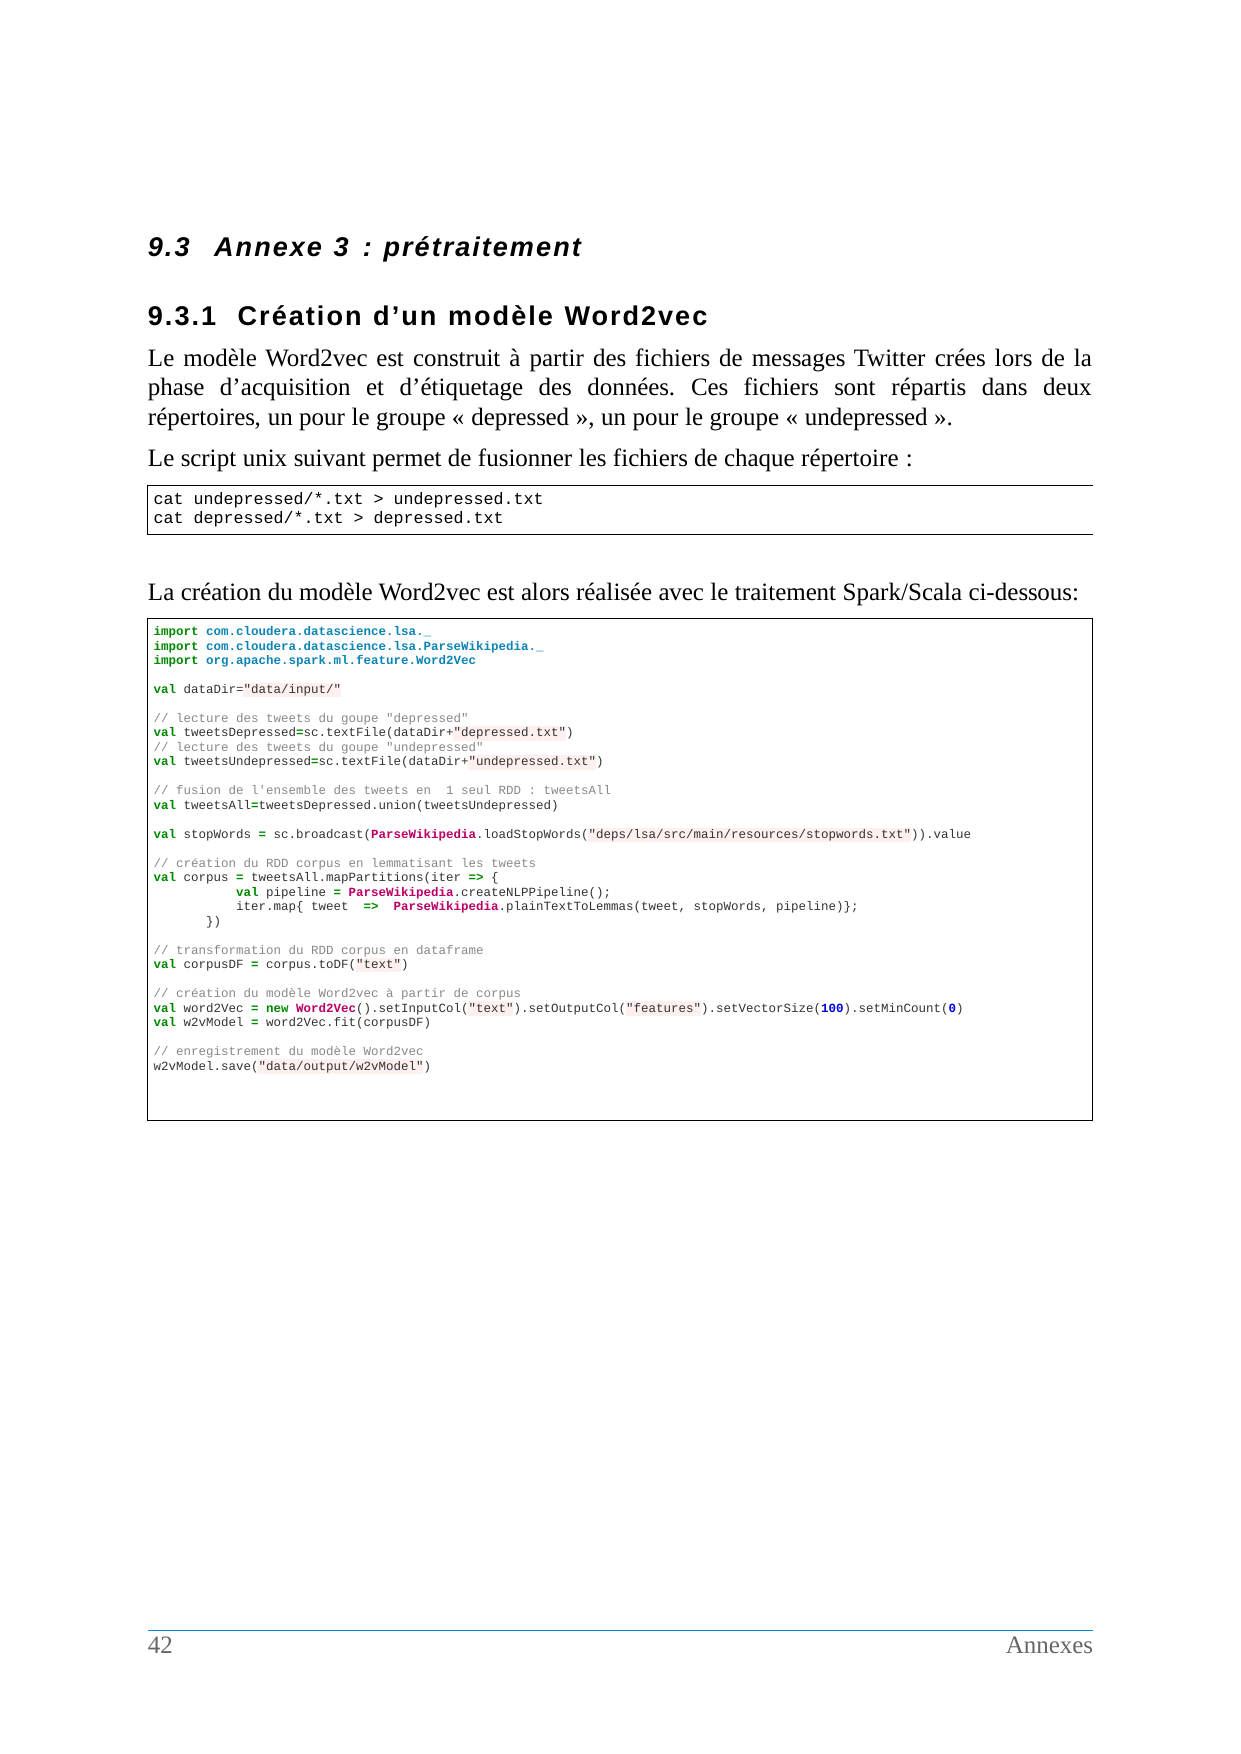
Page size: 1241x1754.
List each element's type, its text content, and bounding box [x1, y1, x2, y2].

table_header import com.cloudera.datascience.lsa._ import com.cloudera.datascience.lsa.ParseWikipedia._ import org.apache.spark.ml.feature.Word2Vec val dataDir="data/input/" // lecture des tweets du goupe "depressed" val tweetsDepressed=sc.textFile(dataDir+"depressed.txt") // lecture des tweets du goupe "undepressed" val tweetsUndepressed=sc.textFile(dataDir+"undepressed.txt") // fusion de l'ensemble des tweets en 1 seul RDD : tweetsAll val tweetsAll=tweetsDepressed.union(tweetsUndepressed) val stopWords = sc.broadcast(ParseWikipedia.loadStopWords("deps/lsa/src/main/resources/stopwords.txt")).value // création du RDD corpus en lemmatisant les tweets val corpus = tweetsAll.mapPartitions(iter => { val pipeline = ParseWikipedia.createNLPPipeline(); iter.map{ tweet => ParseWikipedia.plainTextToLemmas(tweet, stopWords, pipeline)}; }) // transformation du RDD corpus en dataframe val corpusDF = corpus.toDF("text") // création du modèle Word2vec à partir de corpus val word2Vec = new Word2Vec().setInputCol("text").setOutputCol("features").setVectorSize(100).setMinCount(0) val w2vModel = word2Vec.fit(corpusDF) // enregistrement du modèle Word2vec w2vModel.save("data/output/w2vModel") [148, 619, 1092, 1120]
subtitle Annexe 3 : prétraitement [148, 231, 1093, 262]
text La création du modèle Word2vec est alors réalisée avec le traitement Spark/Scala ci-dessous: [148, 577, 1093, 606]
subtitle Création d’un modèle Word2vec [148, 300, 1093, 331]
table_header cat undepressed/*.txt > undepressed.txt cat depressed/*.txt > depressed.txt [148, 486, 1093, 534]
text Le script unix suivant permet de fusionner les fichiers de chaque répertoire : [148, 443, 1093, 472]
picture [357, 657, 363, 664]
text Le modèle Word2vec est construit à partir des fichiers de messages Twitter crées lors de la phase d’acquisition et d’étiquetage des données. Ces fichiers sont répartis dans deux répertoires, un pour le groupe « depressed », un pour le groupe « undepressed ». [148, 343, 1093, 430]
